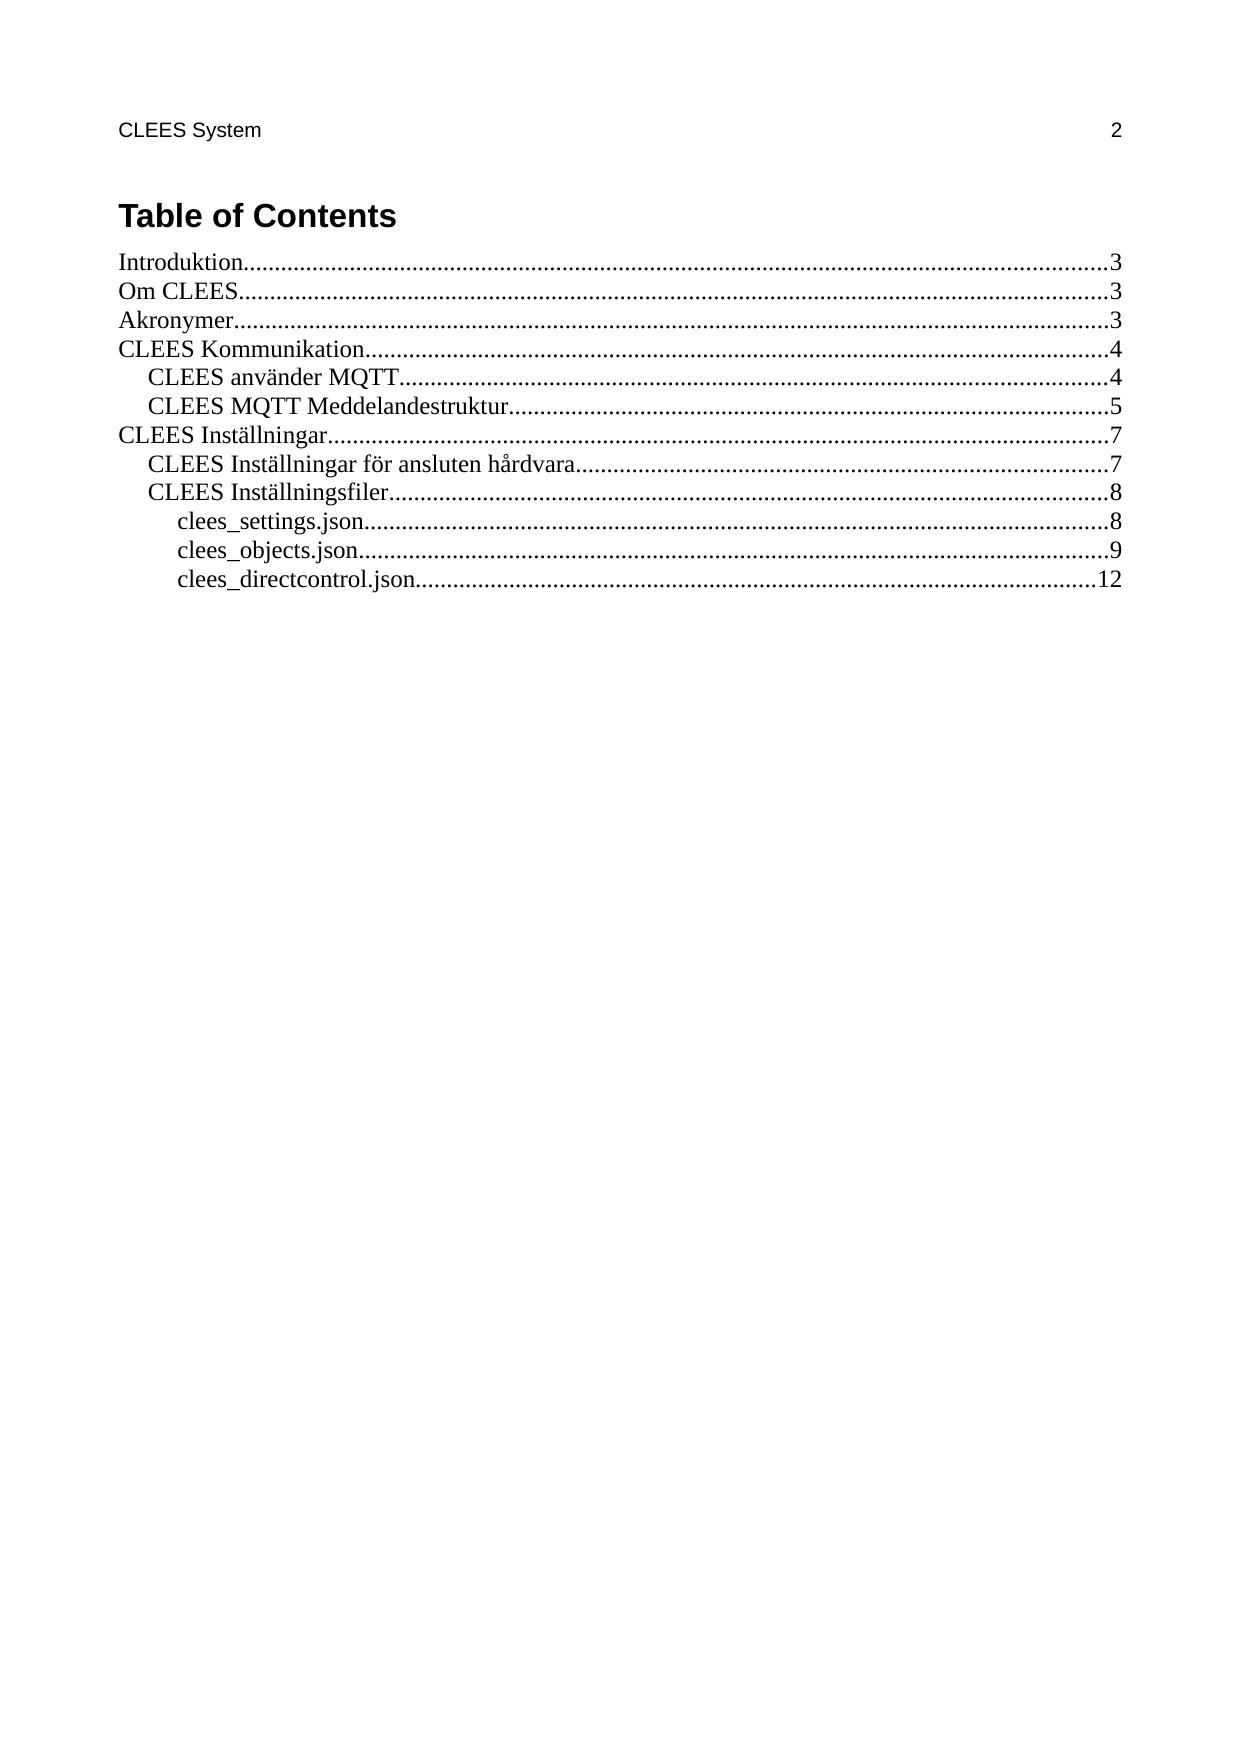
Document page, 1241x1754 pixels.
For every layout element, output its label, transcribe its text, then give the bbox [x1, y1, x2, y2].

text CLEES använder MQTT 4 [148, 362, 1122, 391]
text CLEES Inställningar 7 [118, 420, 1122, 449]
text clees_settings.json 8 [177, 506, 1122, 535]
text CLEES Inställningar för ansluten hårdvara 7 [148, 449, 1122, 477]
text CLEES Kommunikation 4 [118, 334, 1122, 362]
text Om CLEES 3 [118, 276, 1122, 305]
text CLEES Inställningsfiler 8 [148, 477, 1122, 506]
text CLEES MQTT Meddelandestruktur 5 [148, 391, 1122, 420]
text clees_directcontrol.json 12 [177, 564, 1122, 592]
text Introduktion 3 [118, 247, 1122, 276]
text Akronymer 3 [118, 305, 1122, 334]
subtitle Table of Contents [118, 197, 1122, 235]
text clees_objects.json 9 [177, 535, 1122, 564]
